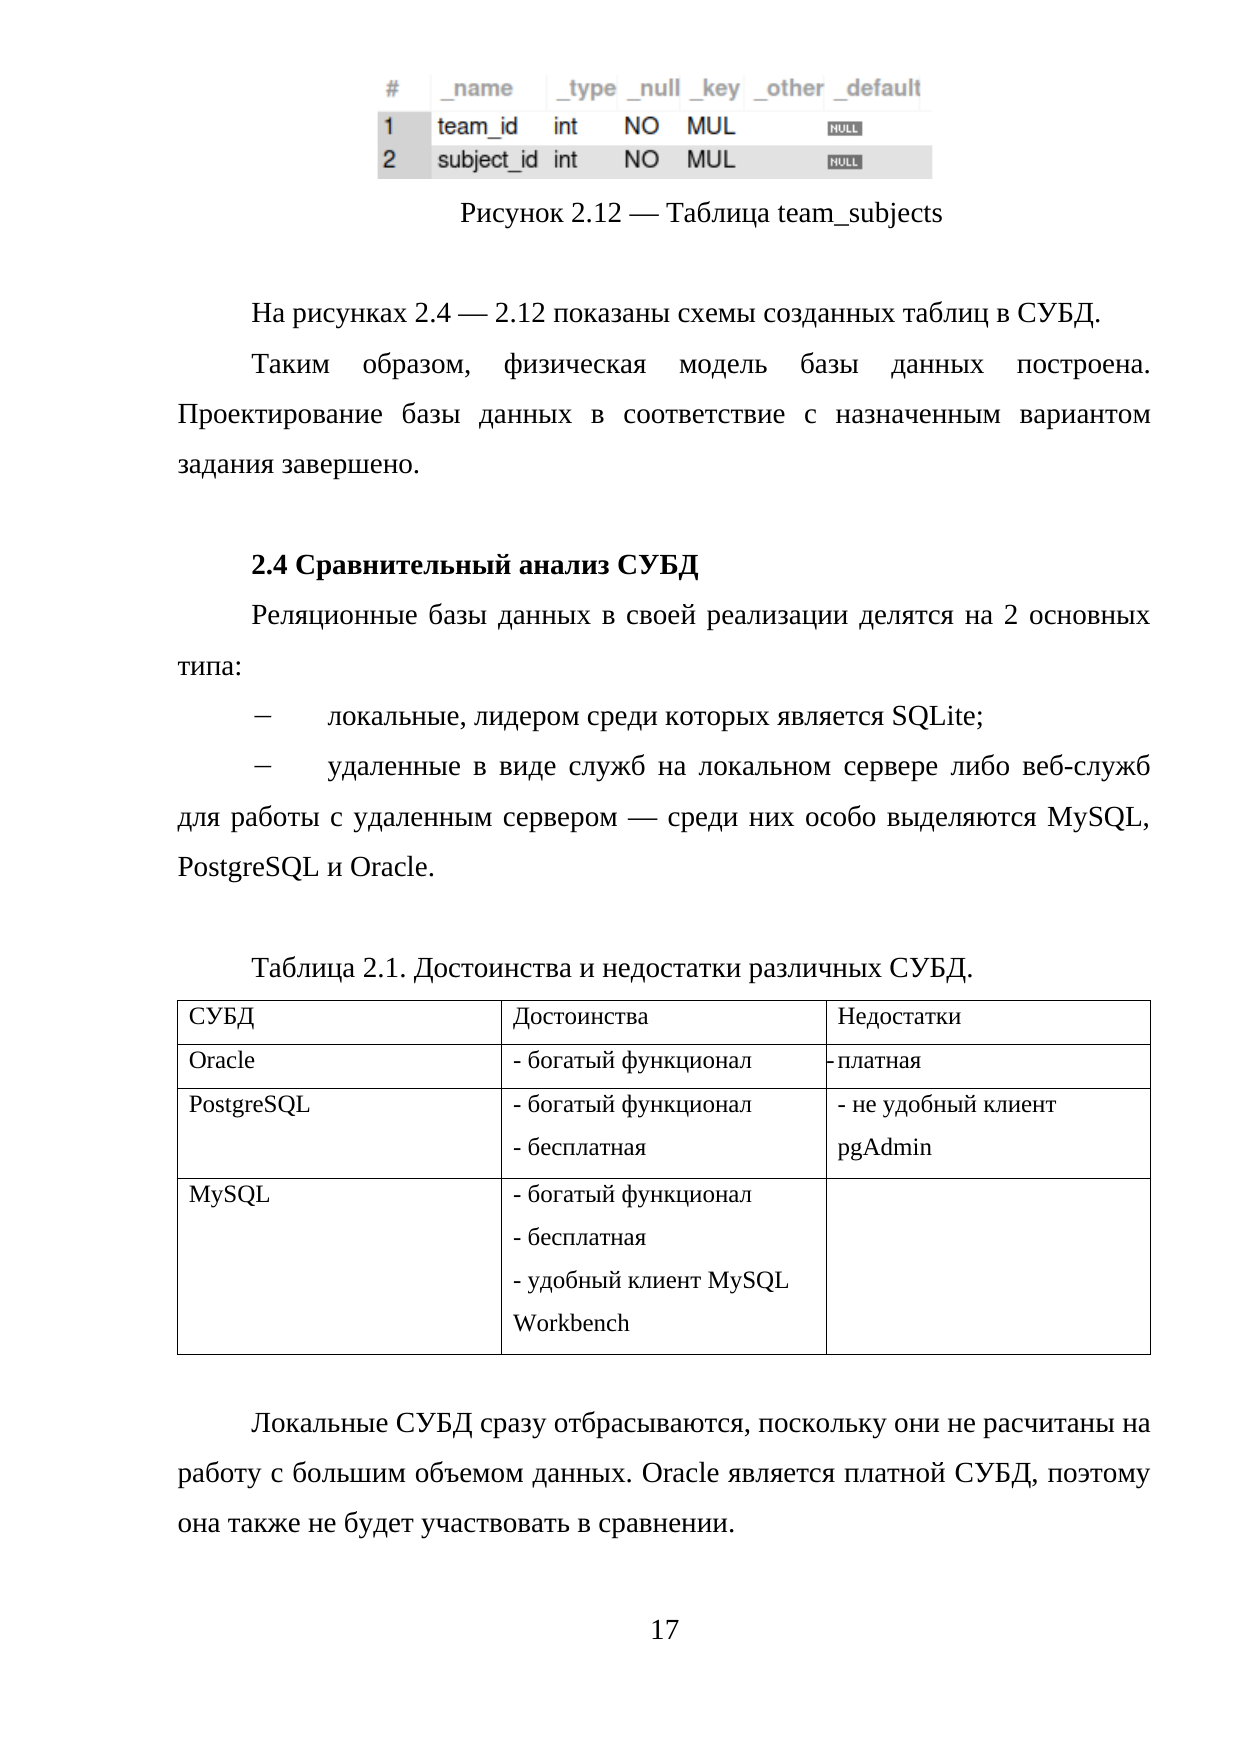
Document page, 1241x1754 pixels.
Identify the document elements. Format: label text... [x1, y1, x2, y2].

text Рисунок 2.12 — Таблица team_subjects [177, 75, 1152, 228]
table_cell MySQL [178, 1179, 501, 1354]
table_cell [827, 1179, 1150, 1354]
table_cell Oracle [178, 1045, 501, 1088]
table_cell - богатый функционал - бесплатная [502, 1089, 826, 1178]
text Таблица 2.1. Достоинства и недостатки различных СУБД. [177, 950, 1152, 983]
list удаленные в виде служб на локальном сервере либо веб-служб для работы с удаленным сервером — среди них особо выделяются MySQL, PostgreSQL и Oracle. [177, 748, 1152, 883]
text Таким образом, физическая модель базы данных построена. Проектирование базы данных в соответствие с назначенным вариантом задания завершено. [177, 346, 1152, 480]
table_header СУБД [178, 1001, 501, 1044]
text 2.4 Сравнительный анализ СУБД [177, 547, 1152, 581]
text Локальные СУБД сразу отбрасываются, поскольку они не расчитаны на работу с большим объемом данных. Oracle является платной СУБД, поэтому она также не будет участвовать в сравнении. [177, 1405, 1152, 1539]
table_header Недостатки [827, 1001, 1150, 1044]
table_cell - богатый функционал - бесплатная - удобный клиент MySQL Workbench [502, 1179, 826, 1354]
list локальные, лидером среди которых является SQLite; [177, 698, 1152, 732]
table_cell PostgreSQL [178, 1089, 501, 1178]
picture [377, 75, 933, 179]
table_header Достоинства [502, 1001, 826, 1044]
table_cell - не удобный клиент pgAdmin [827, 1089, 1150, 1178]
table_cell платная [827, 1045, 1150, 1088]
table_cell - богатый функционал [502, 1045, 826, 1088]
text Реляционные базы данных в своей реализации делятся на 2 основных типа: [177, 597, 1152, 681]
text На рисунках 2.4 — 2.12 показаны схемы созданных таблиц в СУБД. [177, 296, 1152, 329]
